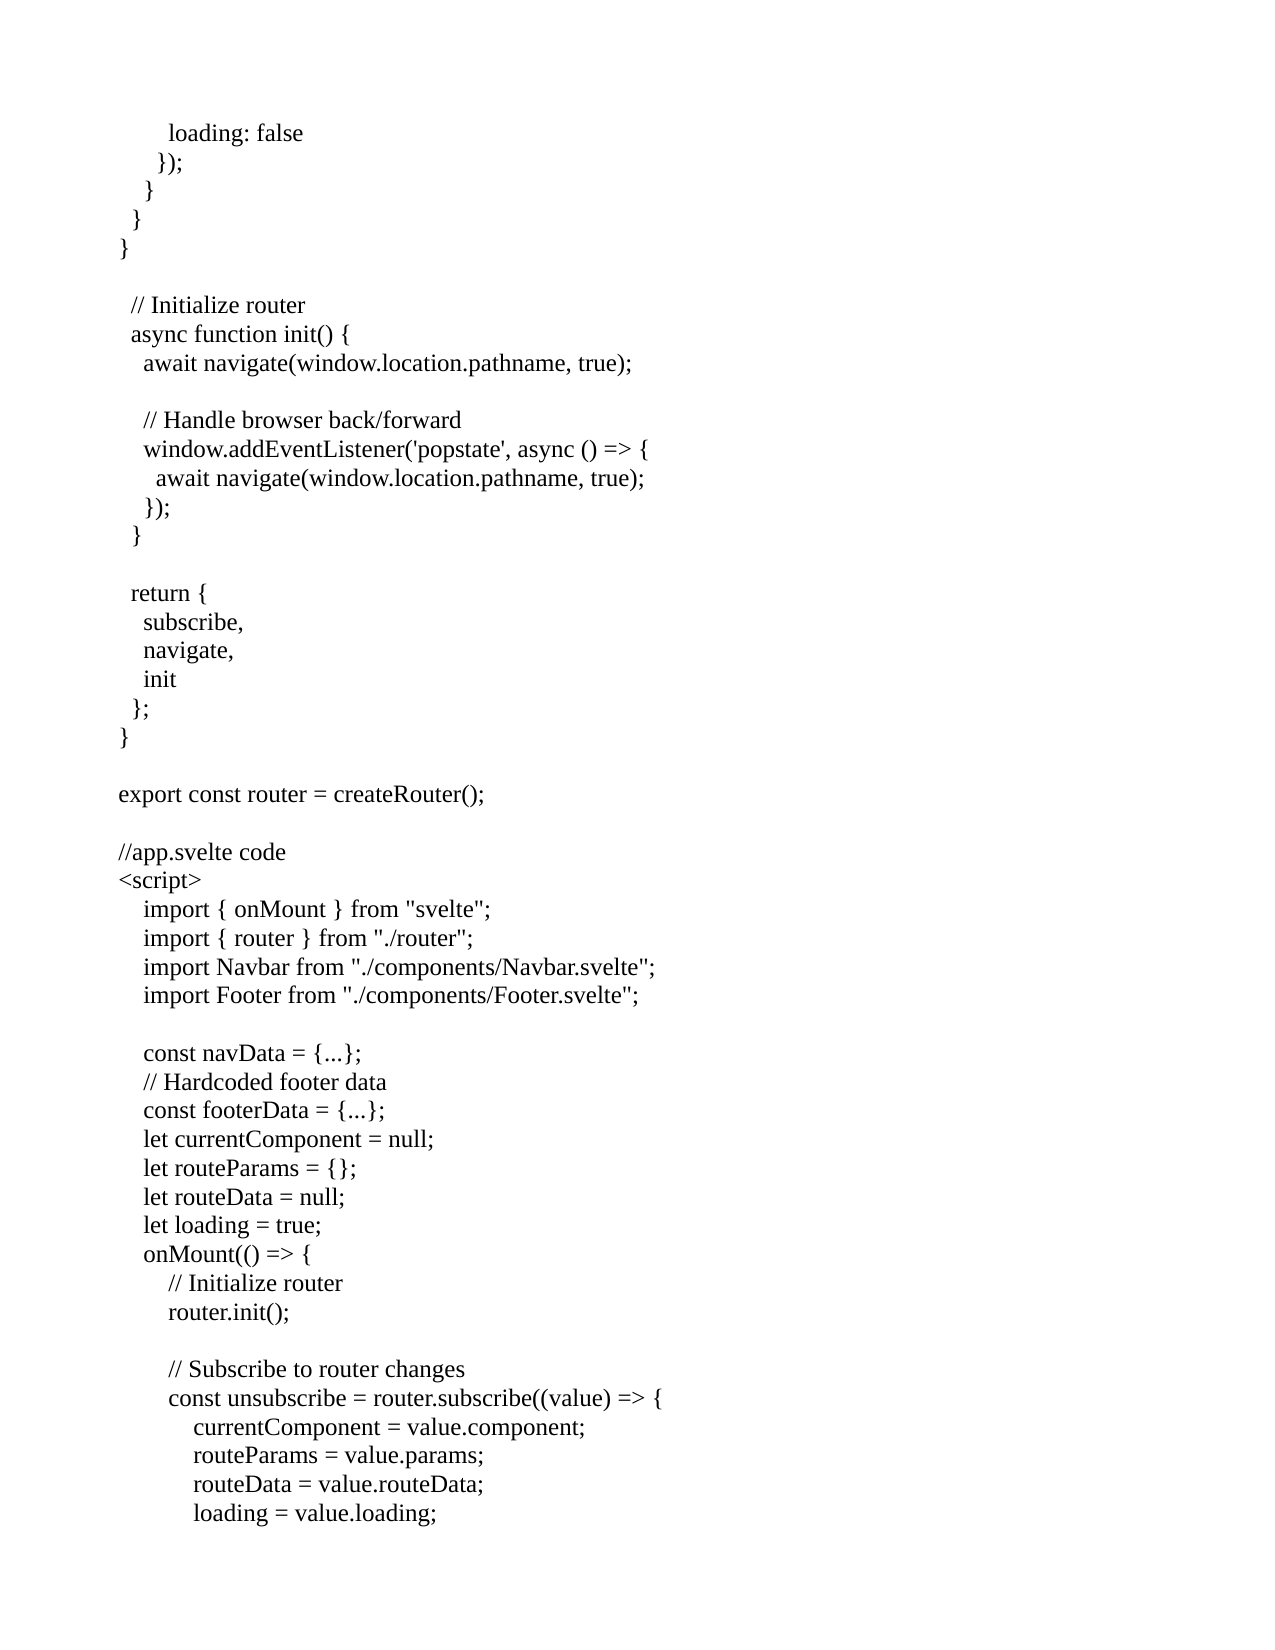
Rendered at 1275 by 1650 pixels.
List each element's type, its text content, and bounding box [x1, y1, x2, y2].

text <script> [118, 866, 1157, 894]
text // Subscribe to router changes [118, 1354, 1157, 1383]
text let loading = true; [118, 1211, 1157, 1239]
text loading = value.loading; [118, 1498, 1157, 1527]
text init [118, 664, 1157, 693]
text routeData = value.routeData; [118, 1469, 1157, 1498]
text loading: false [118, 118, 1157, 147]
text const unsubscribe = router.subscribe((value) => { [118, 1383, 1157, 1412]
text }); [118, 492, 1157, 521]
text // Initialize router [118, 1268, 1157, 1297]
text return { [118, 578, 1157, 607]
text await navigate(window.location.pathname, true); [118, 463, 1157, 492]
text let currentComponent = null; [118, 1124, 1157, 1153]
text // Initialize router [118, 291, 1157, 319]
text let routeData = null; [118, 1182, 1157, 1211]
text const navData = {...}; [118, 1038, 1157, 1067]
text window.addEventListener('popstate', async () => { [118, 434, 1157, 463]
text }); [118, 147, 1157, 176]
text import Footer from "./components/Footer.svelte"; [118, 981, 1157, 1009]
text subscribe, [118, 607, 1157, 636]
text } [118, 176, 1157, 204]
text } [118, 521, 1157, 549]
text //app.svelte code [118, 837, 1157, 866]
text import { router } from "./router"; [118, 923, 1157, 952]
text } [118, 722, 1157, 751]
text const footerData = {...}; [118, 1096, 1157, 1124]
text // Hardcoded footer data [118, 1067, 1157, 1096]
text await navigate(window.location.pathname, true); [118, 348, 1157, 377]
text navigate, [118, 636, 1157, 664]
text let routeParams = {}; [118, 1153, 1157, 1182]
text export const router = createRouter(); [118, 779, 1157, 808]
text routeParams = value.params; [118, 1441, 1157, 1469]
text currentComponent = value.component; [118, 1412, 1157, 1441]
text // Handle browser back/forward [118, 406, 1157, 434]
text onMount(() => { [118, 1239, 1157, 1268]
text router.init(); [118, 1297, 1157, 1326]
text import Navbar from "./components/Navbar.svelte"; [118, 952, 1157, 981]
text import { onMount } from "svelte"; [118, 894, 1157, 923]
text } [118, 204, 1157, 233]
text }; [118, 693, 1157, 722]
text } [118, 233, 1157, 262]
text async function init() { [118, 319, 1157, 348]
